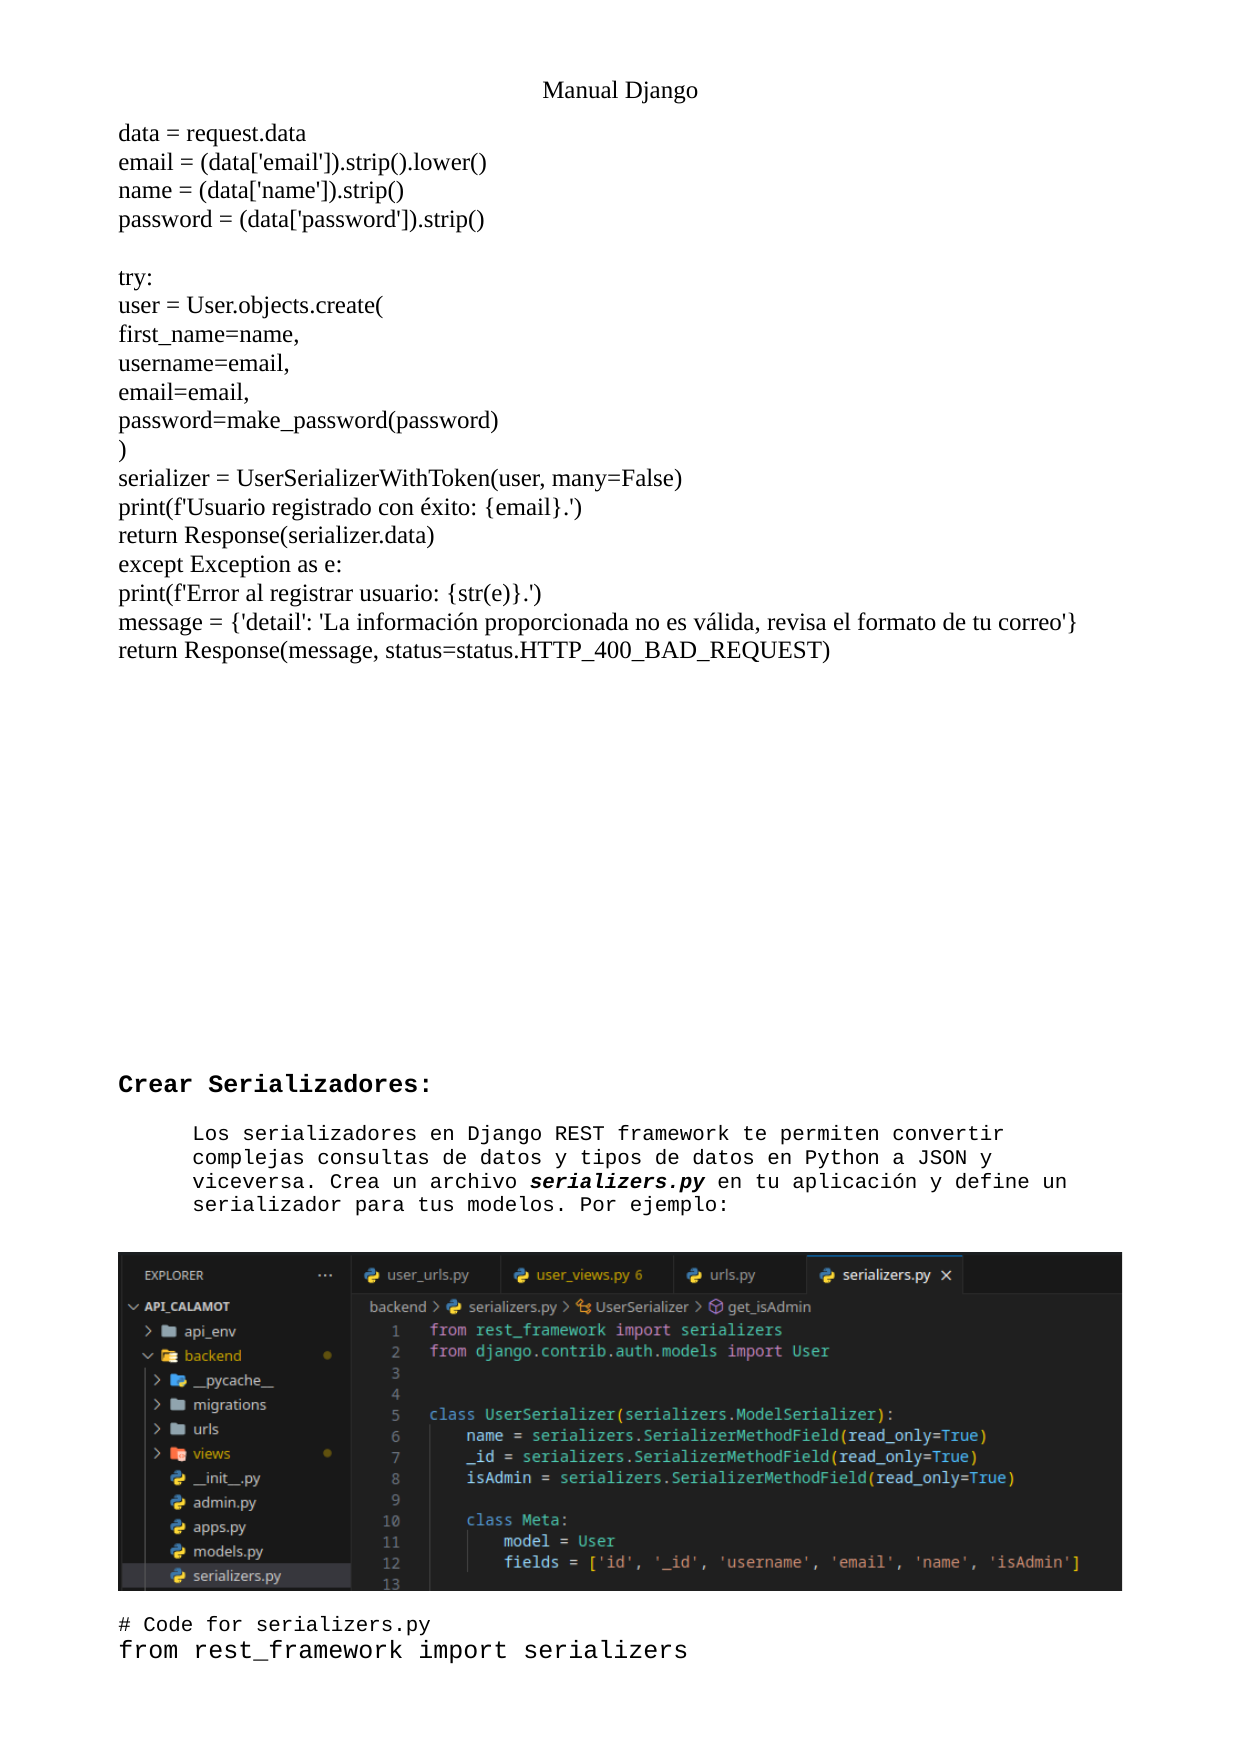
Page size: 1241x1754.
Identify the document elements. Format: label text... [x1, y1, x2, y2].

text # Code for serializers.py [118, 1614, 1122, 1638]
text except Exception as e: [118, 549, 1122, 578]
text try: [118, 262, 1122, 291]
text email = (data['email']).strip().lower() [118, 147, 1122, 176]
text from rest_framework import serializers [118, 1638, 1122, 1666]
text email=email, [118, 377, 1122, 406]
text message = {'detail': 'La información proporcionada no es válida, revisa el formato de tu correo'} [118, 607, 1122, 636]
text return Response(message, status=status.HTTP_400_BAD_REQUEST) [118, 636, 1122, 664]
text ) [118, 434, 1122, 463]
text serializer = UserSerializerWithToken(user, many=False) [118, 463, 1122, 492]
text Los serializadores en Django REST framework te permiten convertir complejas consultas de datos y tipos de datos en Python a JSON y viceversa. Crea un archivo serializers.py en tu aplicación y define un serializador para tus modelos. Por ejemplo: [118, 1123, 1122, 1218]
text return Response(serializer.data) [118, 521, 1122, 549]
text first_name=name, [118, 319, 1122, 348]
text data = request.data [118, 118, 1122, 147]
text print(f'Usuario registrado con éxito: {email}.') [118, 492, 1122, 521]
text password = (data['password']).strip() [118, 204, 1122, 233]
text print(f'Error al registrar usuario: {str(e)}.') [118, 578, 1122, 607]
text user = User.objects.create( [118, 291, 1122, 319]
text password=make_password(password) [118, 406, 1122, 434]
text Crear Serializadores: [118, 1071, 1122, 1100]
text username=email, [118, 348, 1122, 377]
text name = (data['name']).strip() [118, 176, 1122, 204]
